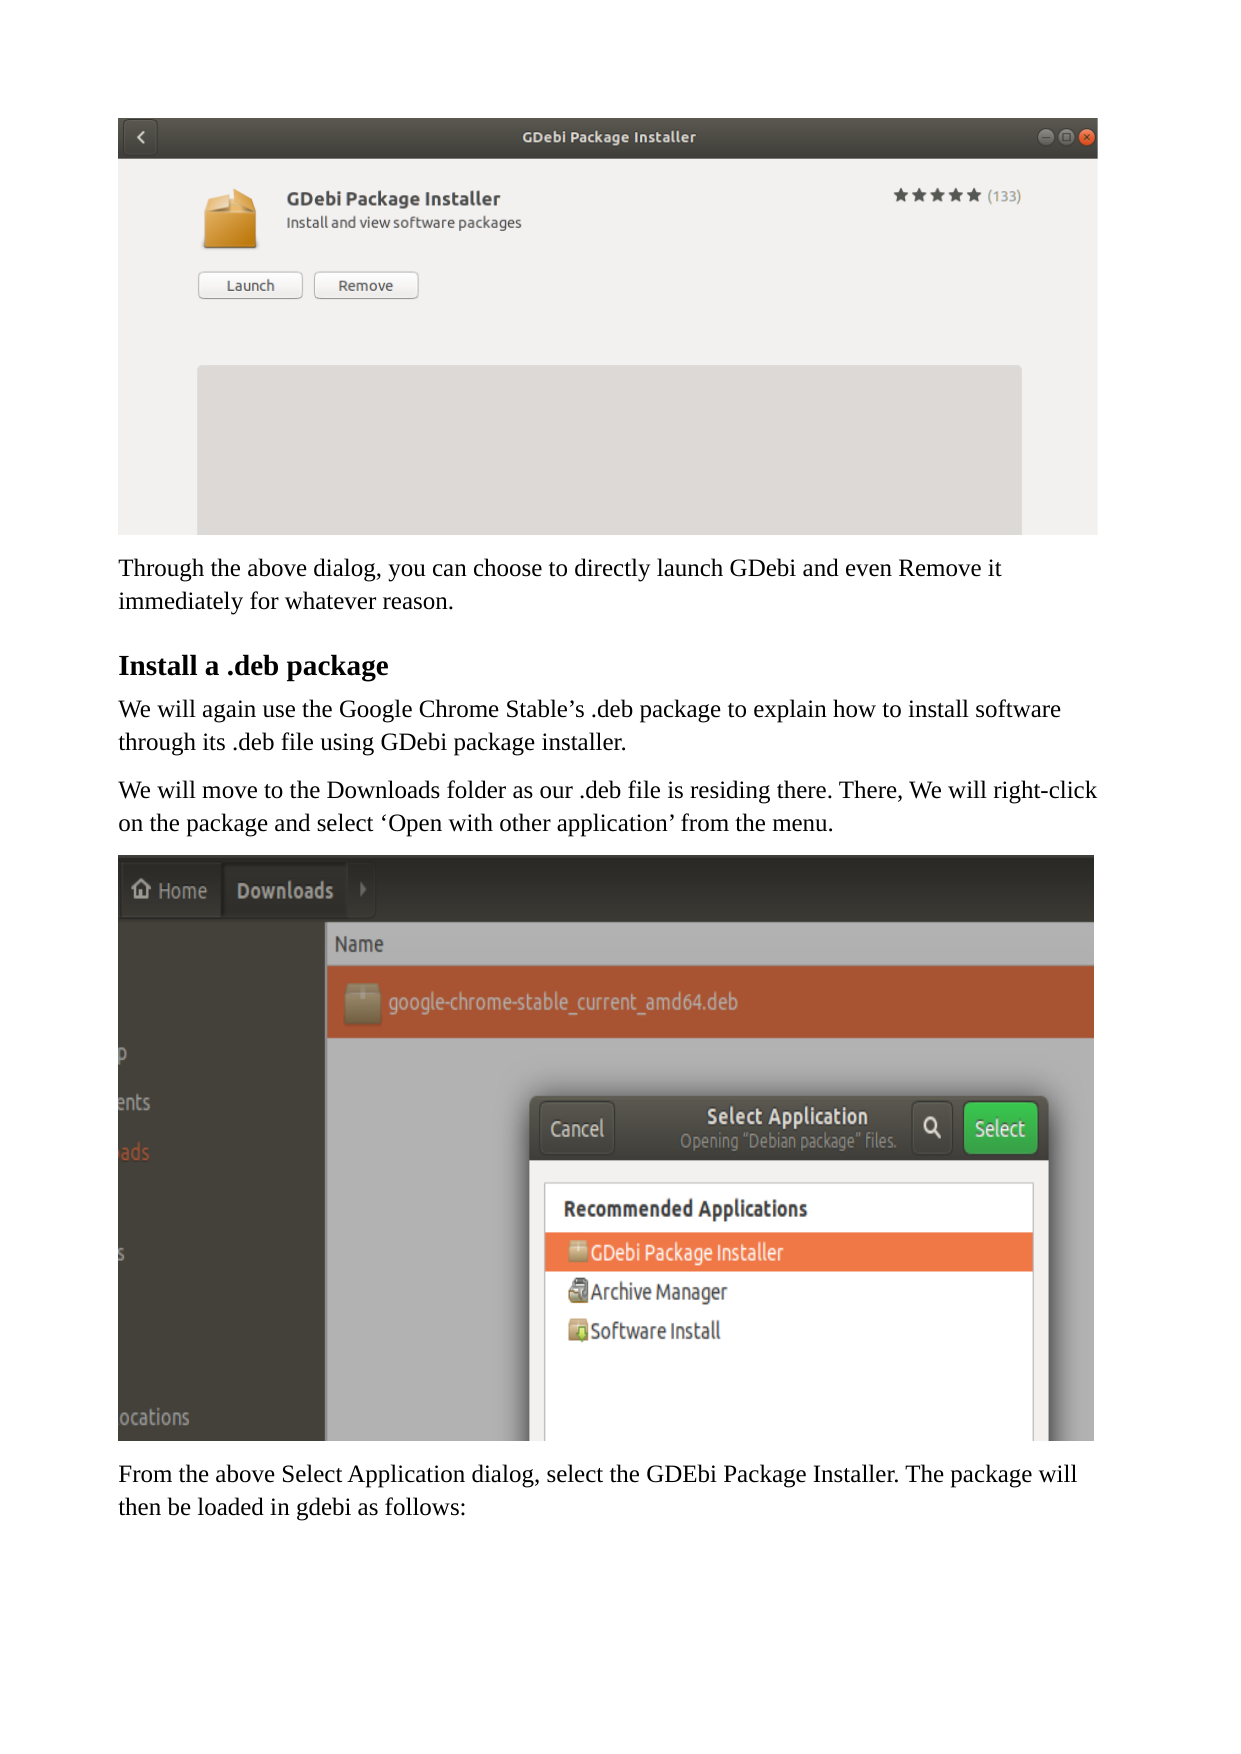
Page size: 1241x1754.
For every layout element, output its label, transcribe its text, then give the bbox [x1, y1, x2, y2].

picture [118, 855, 1094, 1441]
text We will move to the Downloads folder as our .deb file is residing there. There, We will right-click on the package and select ‘Open with other application’ from the menu. [118, 775, 1122, 837]
text From the above Select Application dialog, select the GDEbi Package Installer. The package will then be loaded in gdebi as follows: [118, 1459, 1122, 1521]
text Through the above dialog, you can choose to directly launch GDebi and even Remove it immediately for whatever reason. [118, 553, 1122, 615]
text We will again use the Google Chrome Stable’s .deb package to explain how to install software through its .deb file using GDebi package installer. [118, 694, 1122, 756]
picture [118, 118, 1098, 535]
subtitle Install a .deb package [118, 648, 1122, 682]
